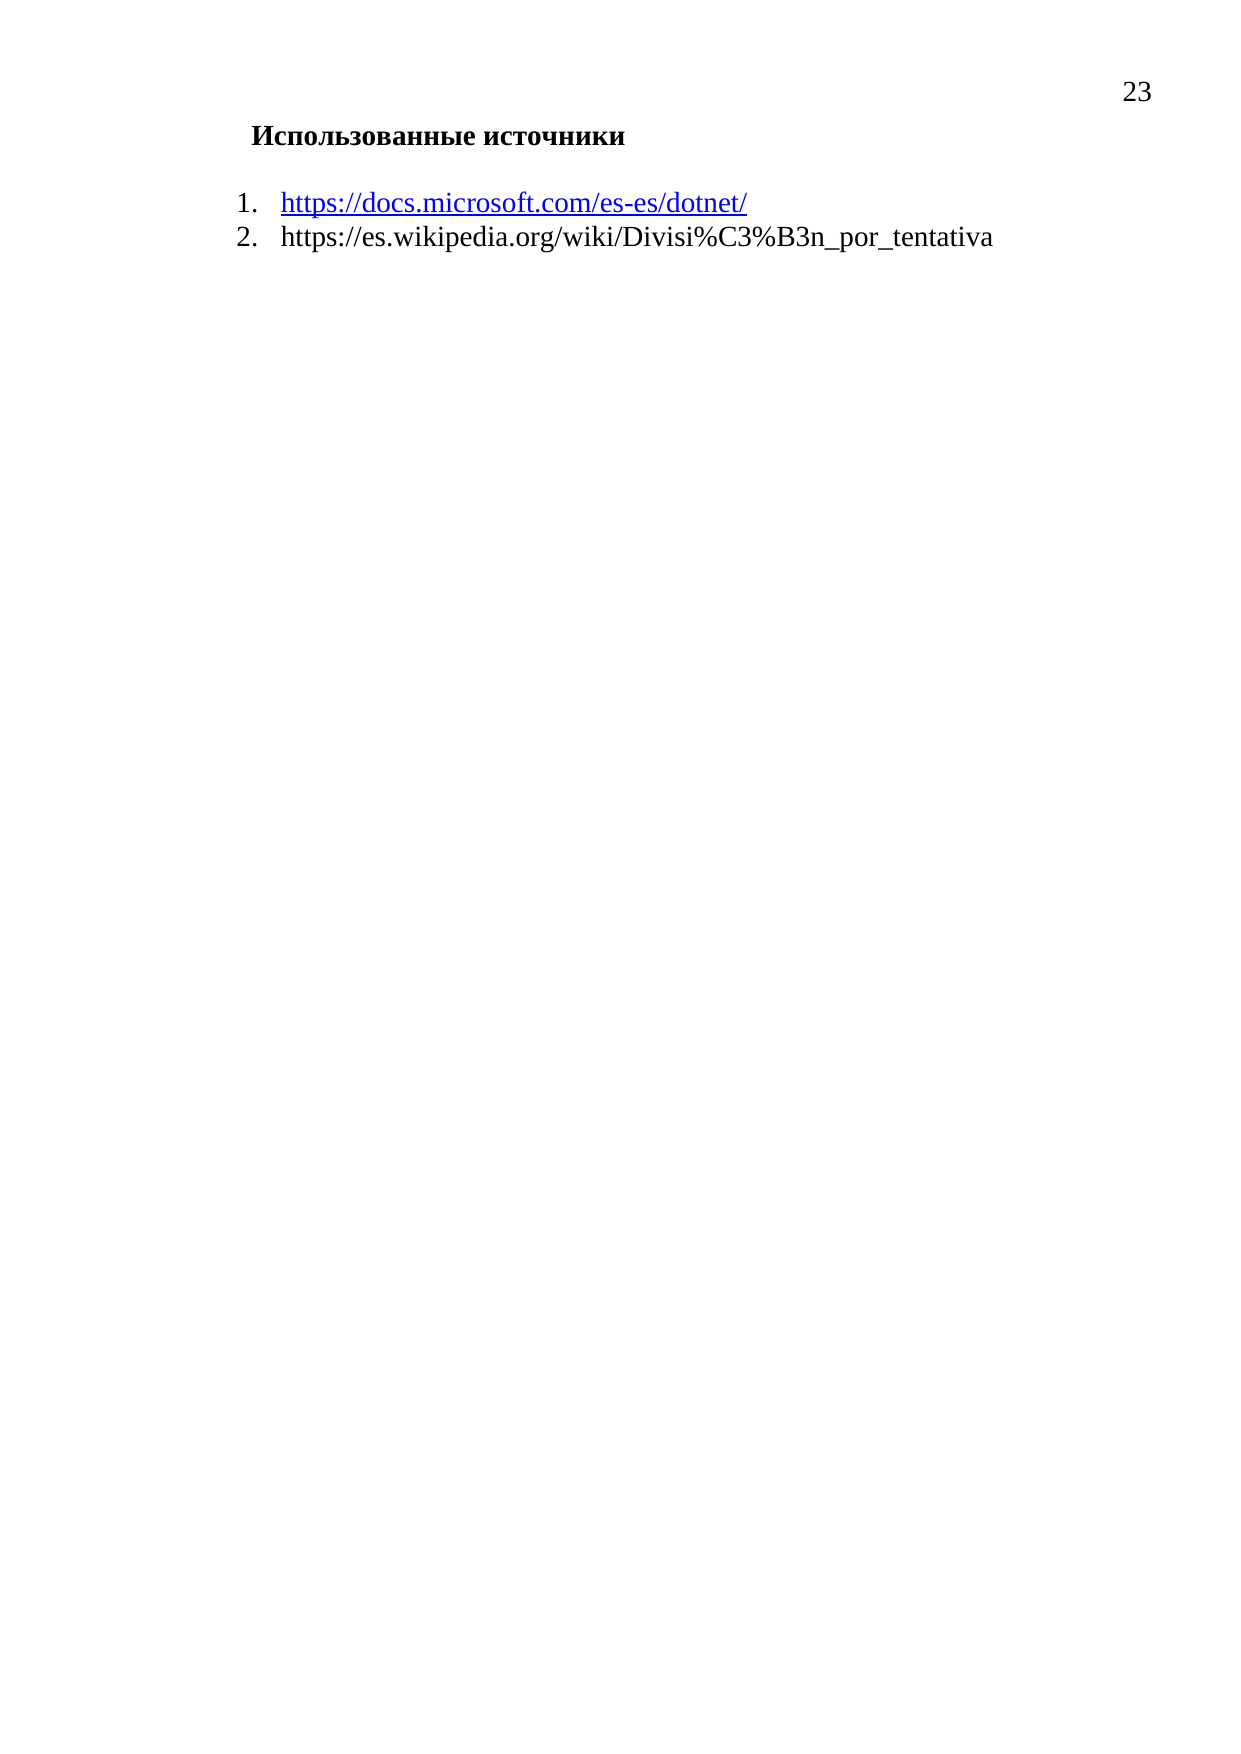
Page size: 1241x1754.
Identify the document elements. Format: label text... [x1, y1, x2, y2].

list https://docs.microsoft.com/es-es/dotnet/ [177, 185, 1152, 219]
list https://es.wikipedia.org/wiki/Divisi%C3%B3n_por_tentativa [177, 219, 1152, 252]
text Использованные источники [177, 118, 1152, 152]
